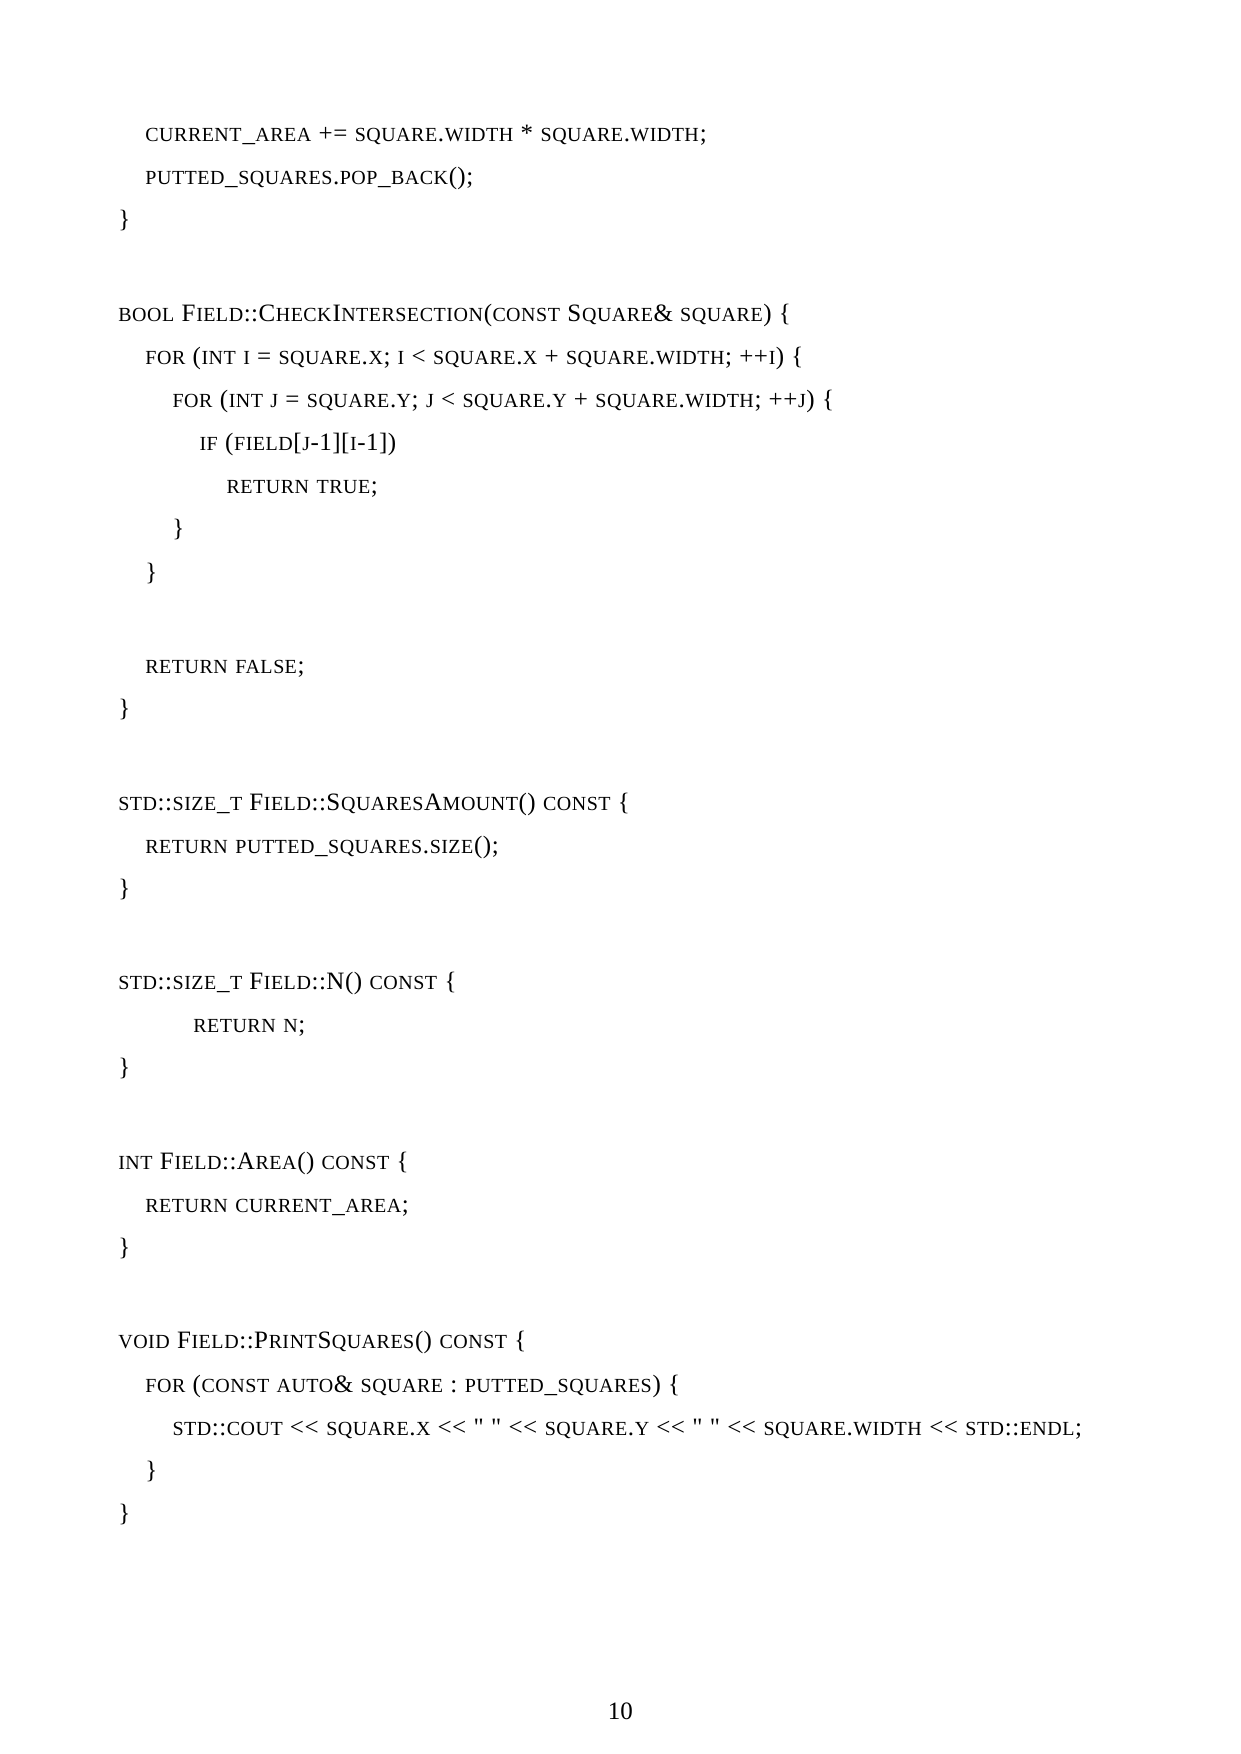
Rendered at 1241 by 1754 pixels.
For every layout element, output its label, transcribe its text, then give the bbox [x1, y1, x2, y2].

text int Field::Area() const { [118, 1146, 1122, 1175]
text return putted_squares.size(); [118, 830, 1122, 858]
text if (field[j-1][i-1]) [118, 427, 1122, 456]
text putted_squares.pop_back(); [118, 161, 1122, 190]
text } [118, 1232, 1122, 1261]
text } [118, 693, 1122, 722]
text for (int i = square.x; i < square.x + square.width; ++i) { [118, 341, 1122, 370]
text return n; [118, 1009, 1122, 1038]
text void Field::PrintSquares() const { [118, 1326, 1122, 1354]
text } [118, 1052, 1122, 1081]
text return true; [118, 470, 1122, 499]
text return false; [118, 650, 1122, 679]
text current_area += square.width * square.width; [118, 118, 1122, 147]
text return current_area; [118, 1189, 1122, 1218]
text for (int j = square.y; j < square.y + square.width; ++j) { [118, 384, 1122, 413]
text std::size_t Field::SquaresAmount() const { [118, 787, 1122, 815]
text for (const auto& square : putted_squares) { [118, 1369, 1122, 1397]
text std::cout << square.x << " " << square.y << " " << square.width << std::endl; [118, 1412, 1122, 1441]
text } [118, 513, 1122, 542]
text } [118, 1498, 1122, 1527]
text std::size_t Field::N() const { [118, 966, 1122, 995]
text bool Field::CheckIntersection(const Square& square) { [118, 298, 1122, 327]
text } [118, 557, 1122, 585]
text } [118, 1455, 1122, 1484]
text } [118, 873, 1122, 902]
text } [118, 204, 1122, 233]
